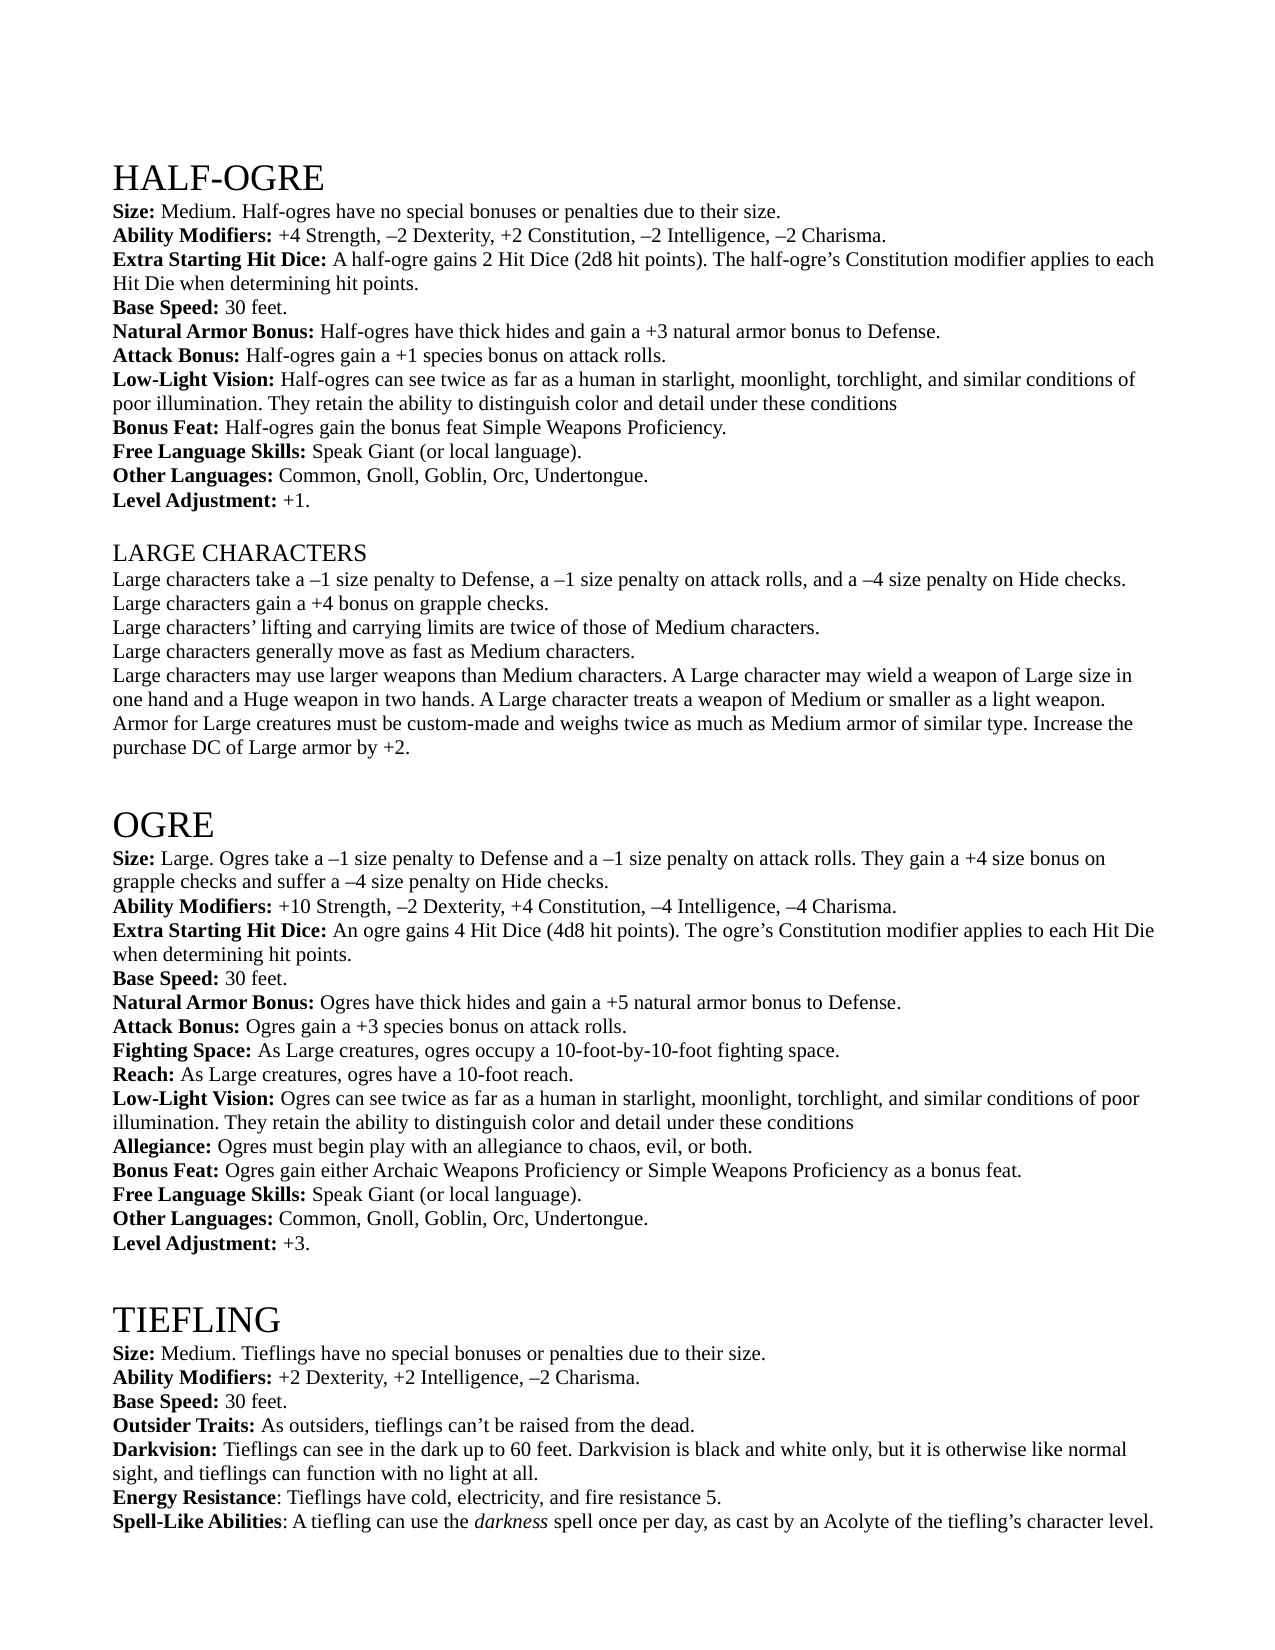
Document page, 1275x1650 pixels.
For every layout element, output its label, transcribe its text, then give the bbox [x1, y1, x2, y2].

text Size: Medium. Tieflings have no special bonuses or penalties due to their size. [112, 1341, 1162, 1365]
text Base Speed: 30 feet. [112, 1389, 1162, 1413]
text Natural Armor Bonus: Half-ogres have thick hides and gain a +3 natural armor bonus to Defense. [112, 319, 1162, 343]
text Ability Modifiers: +4 Strength, –2 Dexterity, +2 Constitution, –2 Intelligence, –2 Charisma. [112, 223, 1162, 247]
text Outsider Traits: As outsiders, tieflings can’t be raised from the dead. [112, 1413, 1162, 1437]
text Darkvision: Tieflings can see in the dark up to 60 feet. Darkvision is black and white only, but it is otherwise like normal sight, and tieflings can function with no light at all. [112, 1437, 1162, 1485]
text Large characters generally move as fast as Medium characters. [112, 639, 1162, 663]
text Fighting Space: As Large creatures, ogres occupy a 10-foot-by-10-foot fighting space. [112, 1038, 1162, 1062]
text Attack Bonus: Half-ogres gain a +1 species bonus on attack rolls. [112, 343, 1162, 367]
text Spell-Like Abilities: A tiefling can use the darkness spell once per day, as cast by an Acolyte of the tiefling’s character level. [112, 1509, 1162, 1533]
text Energy Resistance: Tieflings have cold, electricity, and fire resistance 5. [112, 1485, 1162, 1509]
text Large characters take a –1 size penalty to Defense, a –1 size penalty on attack rolls, and a –4 size penalty on Hide checks. Large characters gain a +4 bonus on grapple checks. [112, 567, 1162, 615]
text Attack Bonus: Ogres gain a +3 species bonus on attack rolls. [112, 1014, 1162, 1038]
text Extra Starting Hit Dice: A half-ogre gains 2 Hit Dice (2d8 hit points). The half-ogre’s Constitution modifier applies to each Hit Die when determining hit points. [112, 247, 1162, 295]
text Armor for Large creatures must be custom-made and weighs twice as much as Medium armor of similar type. Increase the purchase DC of Large armor by +2. [112, 711, 1162, 759]
text Base Speed: 30 feet. [112, 295, 1162, 319]
text Other Languages: Common, Gnoll, Goblin, Orc, Undertongue. [112, 1206, 1162, 1230]
text Size: Medium. Half-ogres have no special bonuses or penalties due to their size. [112, 199, 1162, 223]
text Large characters’ lifting and carrying limits are twice of those of Medium characters. [112, 615, 1162, 639]
text Free Language Skills: Speak Giant (or local language). [112, 439, 1162, 463]
text Large characters may use larger weapons than Medium characters. A Large character may wield a weapon of Large size in one hand and a Huge weapon in two hands. A Large character treats a weapon of Medium or smaller as a light weapon. [112, 663, 1162, 711]
text LARGE CHARACTERS [112, 538, 1162, 567]
text Ability Modifiers: +2 Dexterity, +2 Intelligence, –2 Charisma. [112, 1365, 1162, 1389]
text Natural Armor Bonus: Ogres have thick hides and gain a +5 natural armor bonus to Defense. [112, 990, 1162, 1014]
text Bonus Feat: Ogres gain either Archaic Weapons Proficiency or Simple Weapons Proficiency as a bonus feat. [112, 1158, 1162, 1182]
text Level Adjustment: +1. [112, 487, 1162, 512]
text Reach: As Large creatures, ogres have a 10-foot reach. [112, 1062, 1162, 1086]
text Ability Modifiers: +10 Strength, –2 Dexterity, +4 Constitution, –4 Intelligence, –4 Charisma. [112, 893, 1162, 918]
text Low-Light Vision: Ogres can see twice as far as a human in starlight, moonlight, torchlight, and similar conditions of poor illumination. They retain the ability to distinguish color and detail under these conditions [112, 1086, 1162, 1134]
text Other Languages: Common, Gnoll, Goblin, Orc, Undertongue. [112, 463, 1162, 487]
text Free Language Skills: Speak Giant (or local language). [112, 1182, 1162, 1206]
subtitle TIEFLING [112, 1298, 1162, 1341]
text Size: Large. Ogres take a –1 size penalty to Defense and a –1 size penalty on attack rolls. They gain a +4 size bonus on grapple checks and suffer a –4 size penalty on Hide checks. [112, 845, 1162, 893]
text Low-Light Vision: Half-ogres can see twice as far as a human in starlight, moonlight, torchlight, and similar conditions of poor illumination. They retain the ability to distinguish color and detail under these conditions [112, 367, 1162, 415]
text Allegiance: Ogres must begin play with an allegiance to chaos, evil, or both. [112, 1134, 1162, 1158]
text Level Adjustment: +3. [112, 1230, 1162, 1254]
text Base Speed: 30 feet. [112, 966, 1162, 990]
subtitle HALF-OGRE [112, 156, 1162, 199]
text Extra Starting Hit Dice: An ogre gains 4 Hit Dice (4d8 hit points). The ogre’s Constitution modifier applies to each Hit Die when determining hit points. [112, 918, 1162, 966]
text Bonus Feat: Half-ogres gain the bonus feat Simple Weapons Proficiency. [112, 415, 1162, 439]
subtitle OGRE [112, 802, 1162, 845]
